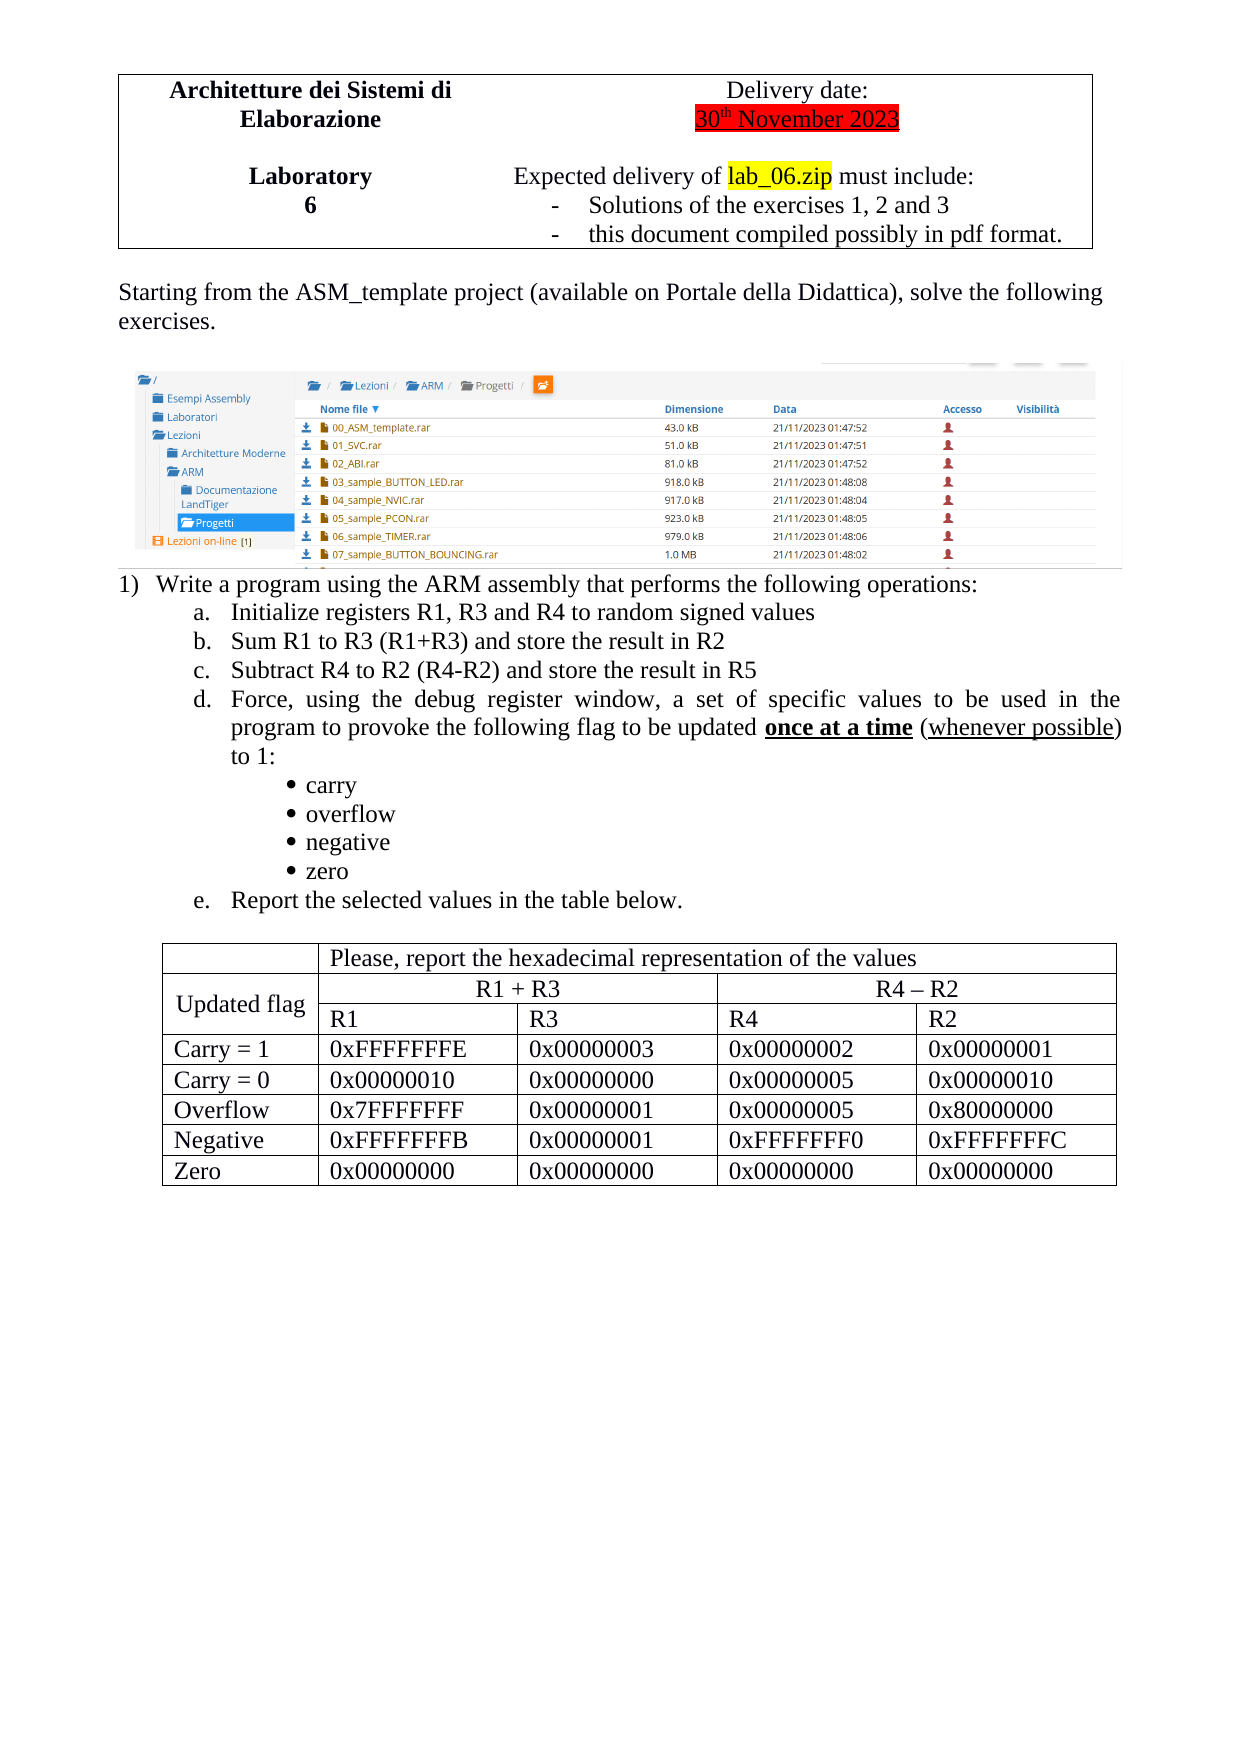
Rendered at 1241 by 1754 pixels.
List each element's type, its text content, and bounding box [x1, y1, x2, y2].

table_cell 0x00000000 [917, 1156, 1116, 1185]
table_cell 0xFFFFFFFB [319, 1125, 517, 1155]
picture [118, 363, 1123, 569]
list zero [287, 856, 1122, 885]
table_cell 0x00000000 [319, 1156, 517, 1185]
table_cell 0x00000010 [319, 1065, 517, 1094]
list Subtract R4 to R2 (R4-R2) and store the result in R5 [193, 655, 1122, 684]
table_cell 0x00000003 [518, 1035, 717, 1064]
table_cell 0x00000001 [518, 1125, 717, 1155]
table_cell 0x00000000 [518, 1065, 717, 1094]
table_cell R2 [917, 1004, 1116, 1033]
table_cell R4 [718, 1004, 916, 1033]
text Starting from the ASM_template project (available on Portale della Didattica), solve the following exercises. [118, 277, 1122, 335]
table_cell 0x00000002 [718, 1035, 916, 1064]
table_cell 0xFFFFFFF0 [718, 1125, 916, 1155]
table_cell 0x80000000 [917, 1095, 1116, 1124]
table_cell Carry = 0 [163, 1065, 318, 1094]
table_header [163, 944, 318, 973]
table_cell Expected delivery of lab_06.zip must include: Solutions of the exercises 1, 2 and 3 this document compiled possibly in pdf format. [502, 161, 1092, 247]
table_cell 0xFFFFFFFC [917, 1125, 1116, 1155]
table_header Delivery date: 30th November 2023 [502, 75, 1092, 161]
table_header Please, report the hexadecimal representation of the values [319, 944, 1116, 973]
table_cell Carry = 1 [163, 1035, 318, 1064]
table_cell R4 – R2 [718, 974, 1116, 1003]
list carry [287, 770, 1122, 799]
table_cell 0x00000001 [518, 1095, 717, 1124]
list overflow [287, 799, 1122, 827]
list Write a program using the ARM assembly that performs the following operations: [118, 569, 1122, 597]
table_cell Overflow [163, 1095, 318, 1124]
table_cell 0x00000000 [718, 1156, 916, 1185]
table_cell 0x00000005 [718, 1095, 916, 1124]
table_cell Laboratory 6 [119, 161, 502, 247]
table_cell R1 [319, 1004, 517, 1033]
table_cell R3 [518, 1004, 717, 1033]
list Sum R1 to R3 (R1+R3) and store the result in R2 [193, 626, 1122, 655]
list negative [287, 827, 1122, 856]
table_header Architetture dei Sistemi di Elaborazione [119, 75, 502, 161]
table_cell 0x00000010 [917, 1065, 1116, 1094]
table_cell 0x7FFFFFFF [319, 1095, 517, 1124]
table_cell 0x00000000 [518, 1156, 717, 1185]
list Force, using the debug register window, a set of specific values to be used in the program to provoke the following flag to be updated once at a time (whenever possible) to 1: [193, 684, 1122, 770]
table_cell 0xFFFFFFFE [319, 1035, 517, 1064]
list Initialize registers R1, R3 and R4 to random signed values [193, 597, 1122, 626]
list Report the selected values in the table below. [193, 885, 1122, 914]
table_cell Updated flag [163, 974, 318, 1033]
table_cell R1 + R3 [319, 974, 717, 1003]
table_cell 0x00000001 [917, 1035, 1116, 1064]
table_cell Negative [163, 1125, 318, 1155]
table_cell 0x00000005 [718, 1065, 916, 1094]
table_cell Zero [163, 1156, 318, 1185]
